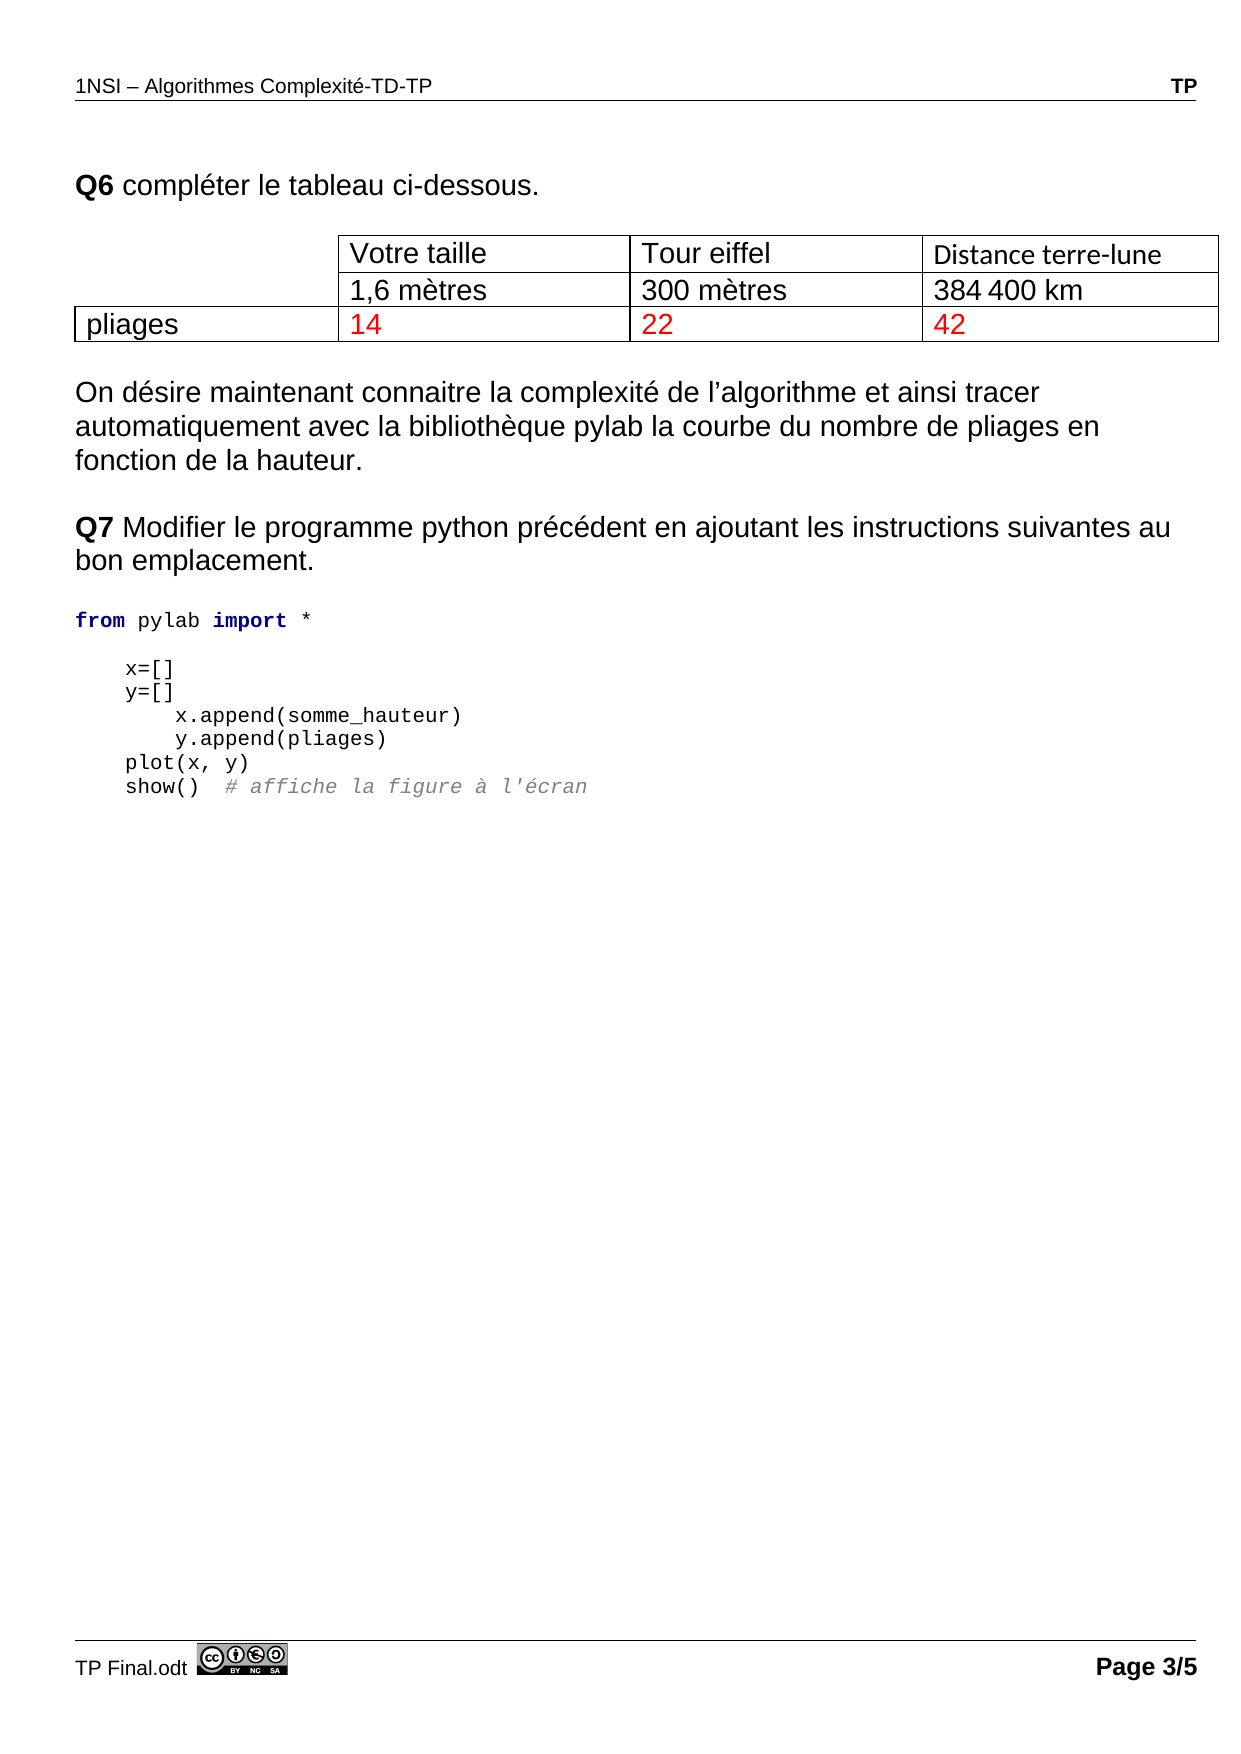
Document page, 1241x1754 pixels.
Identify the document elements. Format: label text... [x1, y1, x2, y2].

table_cell 1,6 mètres [339, 273, 629, 306]
table_cell 42 [923, 307, 1218, 341]
table_header [75, 235, 338, 272]
table_cell 384 400 km [923, 273, 1218, 306]
table_cell 22 [631, 307, 922, 341]
text Q6 compléter le tableau ci-dessous. [75, 168, 1196, 201]
picture [196, 1643, 288, 1675]
table_header Tour eiffel [631, 236, 922, 272]
text Q7 Modifier le programme python précédent en ajoutant les instructions suivantes au bon emplacement. [75, 509, 1196, 577]
table_header Votre taille [339, 236, 629, 272]
text from pylab import * x=[] y=[] x.append(somme_hauteur) y.append(pliages) plot(x, y) show() # affiche la figure à l'écran [75, 610, 1196, 827]
text On désire maintenant connaitre la complexité de l’algorithme et ainsi tracer automatiquement avec la bibliothèque pylab la courbe du nombre de pliages en fonction de la hauteur. [75, 375, 1196, 476]
table_cell pliages [76, 307, 338, 341]
table_cell [75, 272, 338, 306]
table_cell 300 mètres [631, 273, 922, 306]
table_header Distance terre-lune [923, 236, 1218, 272]
table_cell 14 [339, 307, 629, 341]
